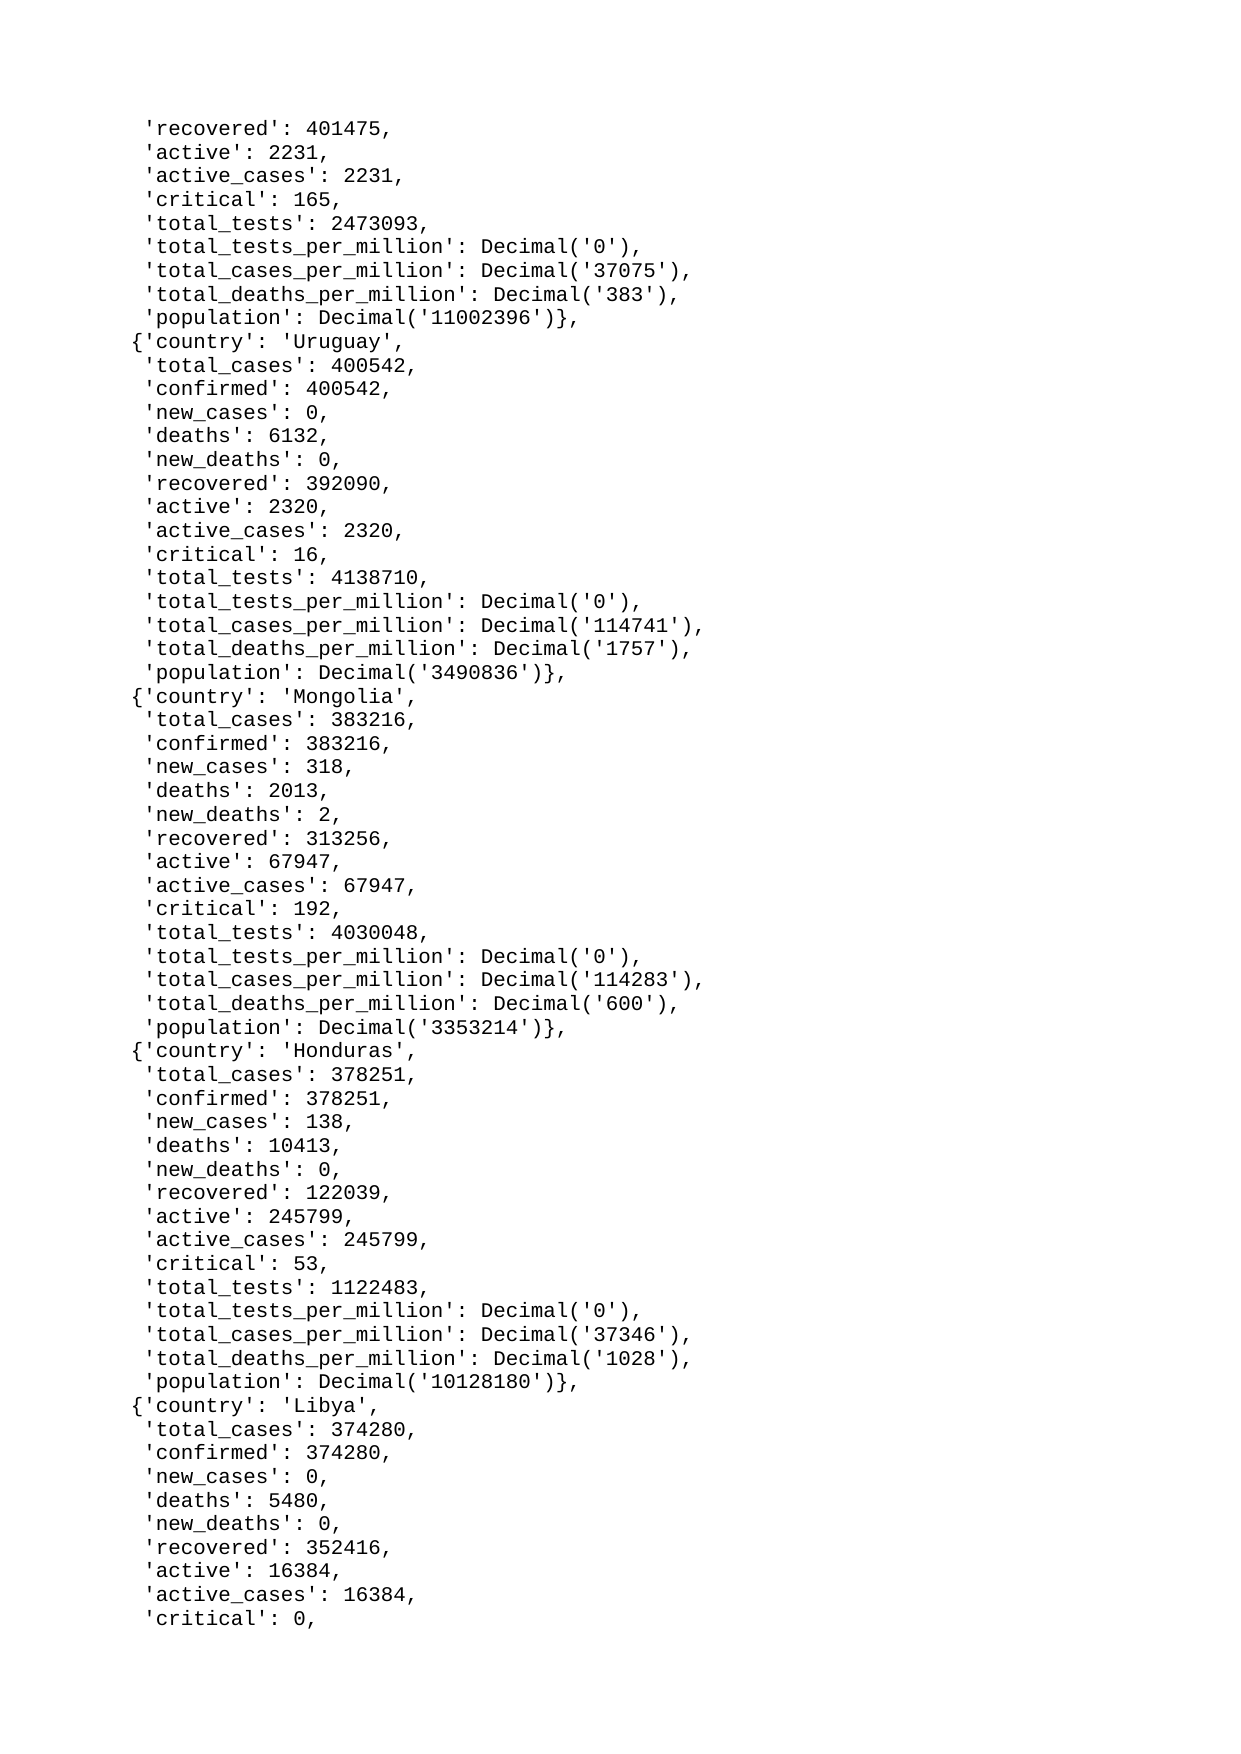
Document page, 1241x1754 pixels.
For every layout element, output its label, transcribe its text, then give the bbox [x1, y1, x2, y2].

text 'population': Decimal('10128180')}, [118, 1371, 1122, 1395]
text 'new_cases': 138, [118, 1111, 1122, 1135]
text 'new_cases': 0, [118, 1466, 1122, 1489]
text 'active_cases': 245799, [118, 1229, 1122, 1253]
text 'confirmed': 400542, [118, 378, 1122, 402]
text {'country': 'Mongolia', [118, 686, 1122, 709]
text 'total_deaths_per_million': Decimal('383'), [118, 284, 1122, 307]
text 'new_cases': 0, [118, 402, 1122, 426]
text 'total_cases': 374280, [118, 1419, 1122, 1442]
text 'total_tests': 2473093, [118, 213, 1122, 236]
text 'critical': 53, [118, 1253, 1122, 1277]
text 'active': 2231, [118, 142, 1122, 165]
text 'critical': 16, [118, 544, 1122, 567]
text 'active_cases': 67947, [118, 875, 1122, 898]
text 'active': 16384, [118, 1561, 1122, 1584]
text 'active': 67947, [118, 851, 1122, 875]
text 'deaths': 5480, [118, 1489, 1122, 1513]
text 'total_tests_per_million': Decimal('0'), [118, 946, 1122, 969]
text 'total_cases_per_million': Decimal('37075'), [118, 260, 1122, 284]
text 'recovered': 122039, [118, 1182, 1122, 1206]
text 'total_tests': 4138710, [118, 567, 1122, 591]
text 'new_deaths': 0, [118, 449, 1122, 473]
text 'total_tests_per_million': Decimal('0'), [118, 236, 1122, 260]
text 'critical': 0, [118, 1608, 1122, 1631]
text 'new_deaths': 0, [118, 1513, 1122, 1537]
text 'population': Decimal('11002396')}, [118, 307, 1122, 331]
text {'country': 'Libya', [118, 1395, 1122, 1419]
text 'critical': 192, [118, 898, 1122, 922]
text 'critical': 165, [118, 189, 1122, 213]
text 'new_deaths': 0, [118, 1158, 1122, 1182]
text 'total_deaths_per_million': Decimal('1028'), [118, 1348, 1122, 1371]
text 'recovered': 401475, [118, 118, 1122, 142]
text 'total_cases': 378251, [118, 1064, 1122, 1088]
text 'total_cases': 400542, [118, 354, 1122, 378]
text 'active_cases': 2320, [118, 520, 1122, 544]
text 'recovered': 392090, [118, 473, 1122, 496]
text 'new_deaths': 2, [118, 804, 1122, 827]
text 'population': Decimal('3490836')}, [118, 662, 1122, 686]
text 'deaths': 6132, [118, 426, 1122, 449]
text 'deaths': 10413, [118, 1135, 1122, 1158]
text 'deaths': 2013, [118, 780, 1122, 804]
text 'new_cases': 318, [118, 757, 1122, 780]
text 'total_cases_per_million': Decimal('114741'), [118, 615, 1122, 638]
text 'total_tests_per_million': Decimal('0'), [118, 591, 1122, 615]
text 'active': 245799, [118, 1206, 1122, 1229]
text 'total_cases': 383216, [118, 709, 1122, 733]
text 'active': 2320, [118, 496, 1122, 520]
text 'total_tests_per_million': Decimal('0'), [118, 1300, 1122, 1324]
text 'total_cases_per_million': Decimal('37346'), [118, 1324, 1122, 1348]
text 'recovered': 352416, [118, 1537, 1122, 1561]
text 'active_cases': 2231, [118, 165, 1122, 189]
text {'country': 'Honduras', [118, 1040, 1122, 1064]
text 'total_tests': 4030048, [118, 922, 1122, 946]
text 'active_cases': 16384, [118, 1584, 1122, 1608]
text 'confirmed': 374280, [118, 1442, 1122, 1466]
text 'total_cases_per_million': Decimal('114283'), [118, 969, 1122, 993]
text 'confirmed': 383216, [118, 733, 1122, 757]
text 'confirmed': 378251, [118, 1088, 1122, 1111]
text 'total_tests': 1122483, [118, 1277, 1122, 1300]
text 'total_deaths_per_million': Decimal('1757'), [118, 638, 1122, 662]
text 'total_deaths_per_million': Decimal('600'), [118, 993, 1122, 1017]
text {'country': 'Uruguay', [118, 331, 1122, 354]
text 'population': Decimal('3353214')}, [118, 1017, 1122, 1040]
text 'recovered': 313256, [118, 827, 1122, 851]
